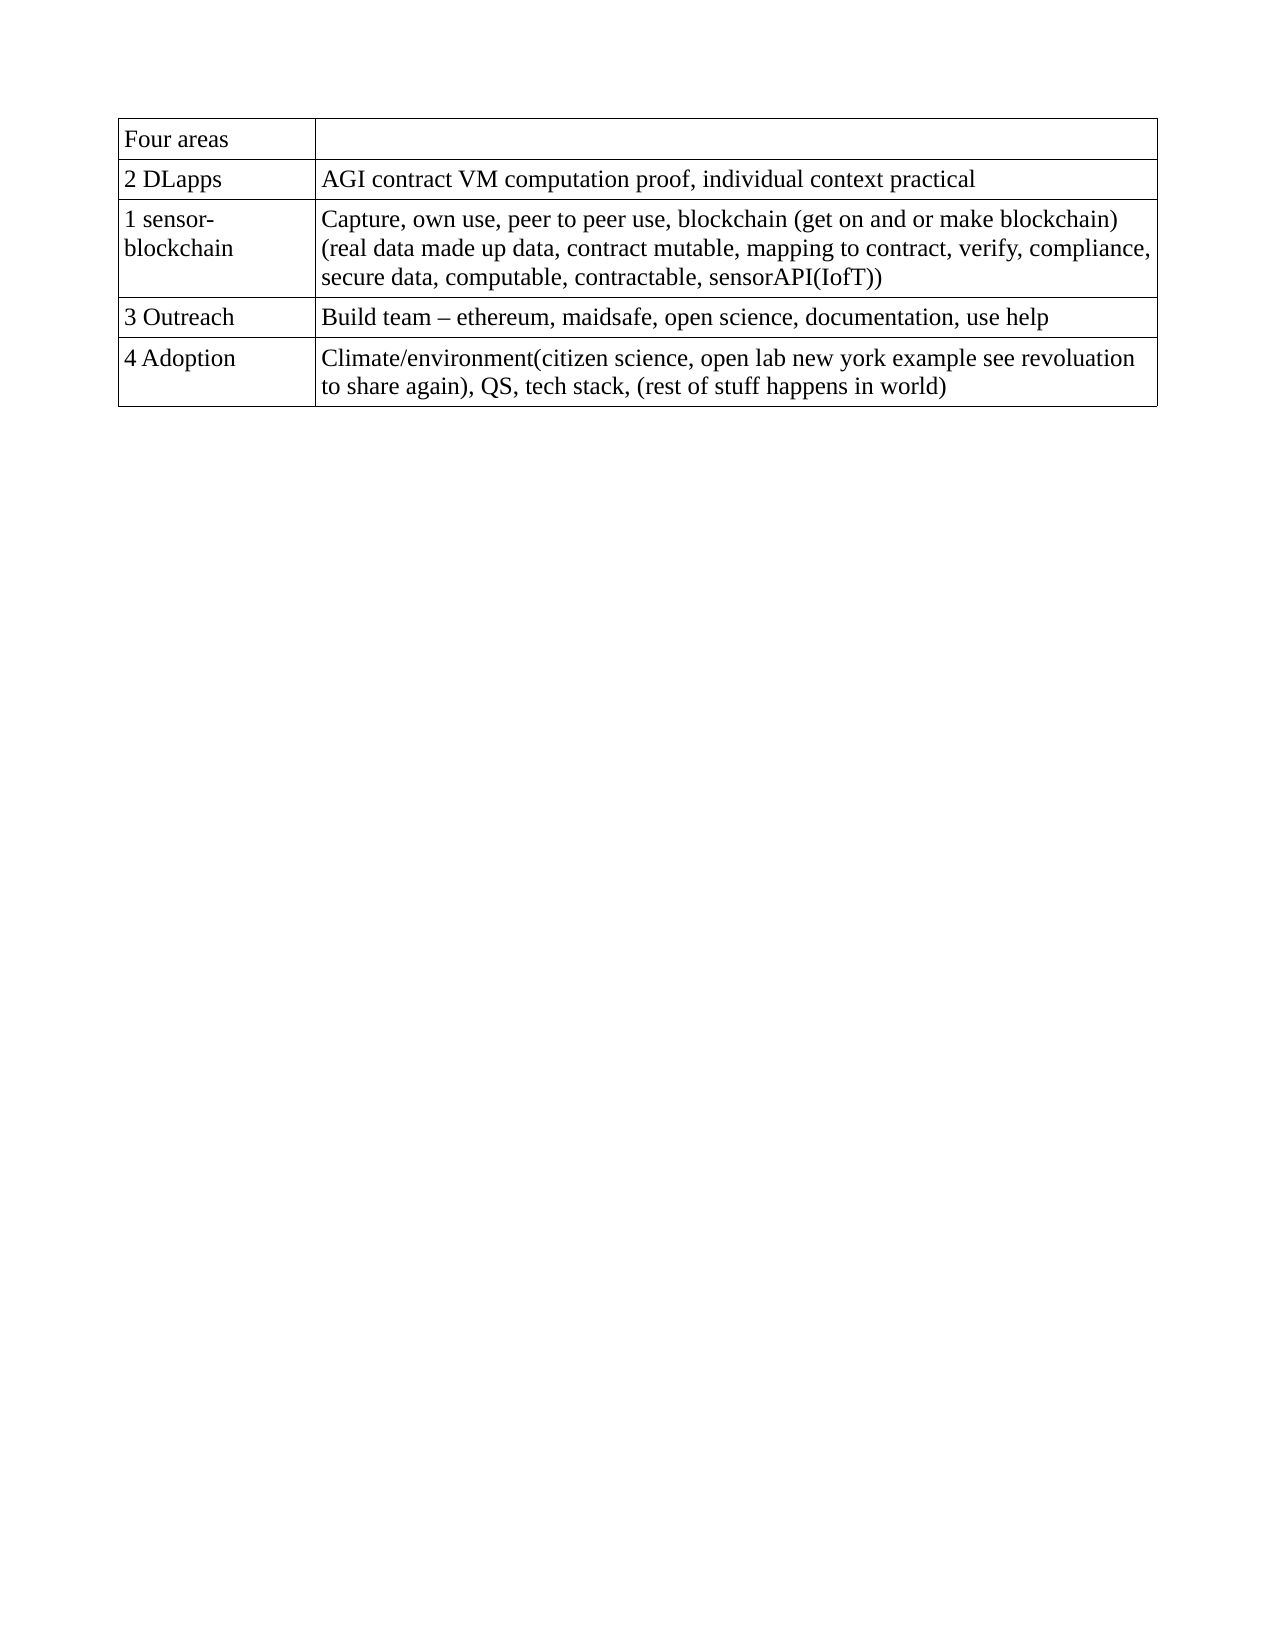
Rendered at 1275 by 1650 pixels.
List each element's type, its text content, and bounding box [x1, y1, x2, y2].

table_cell Climate/environment(citizen science, open lab new york example see revoluation to share again), QS, tech stack, (rest of stuff happens in world) [316, 338, 1157, 406]
table_cell 2 DLapps [119, 160, 315, 199]
table_cell AGI contract VM computation proof, individual context practical [316, 160, 1157, 199]
table_cell Build team – ethereum, maidsafe, open science, documentation, use help [316, 298, 1157, 337]
table_cell 4 Adoption [119, 338, 315, 406]
table_cell 1 sensor-blockchain [119, 200, 315, 297]
table_cell 3 Outreach [119, 298, 315, 337]
table_cell Capture, own use, peer to peer use, blockchain (get on and or make blockchain) (real data made up data, contract mutable, mapping to contract, verify, compliance, secure data, computable, contractable, sensorAPI(IofT)) [316, 200, 1157, 297]
table_cell Four areas [119, 119, 315, 158]
table_cell [316, 119, 1157, 158]
